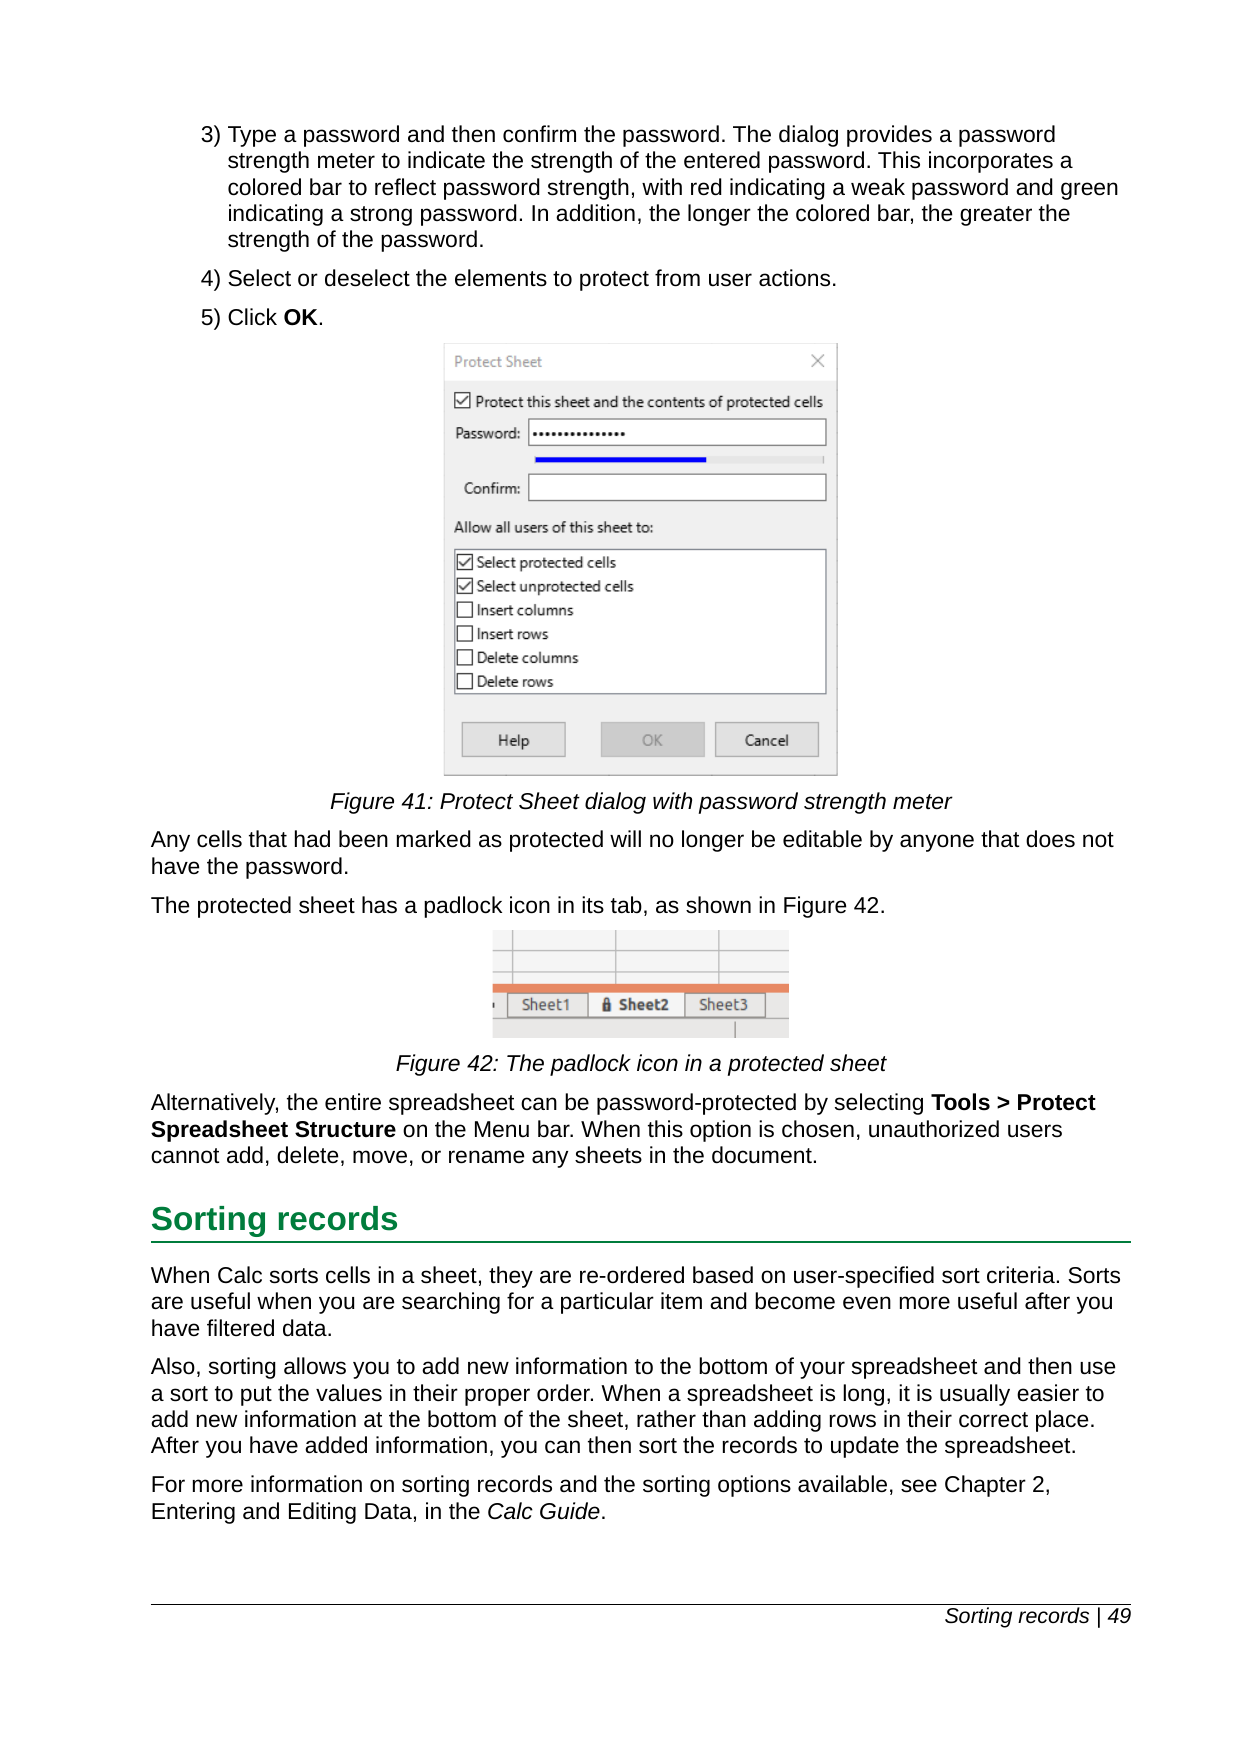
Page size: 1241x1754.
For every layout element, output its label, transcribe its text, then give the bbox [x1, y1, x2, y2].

list Type a password and then confirm the password. The dialog provides a password strength meter to indicate the strength of the entered password. This incorporates a colored bar to reflect password strength, with red indicating a weak password and green indicating a strong password. In addition, the longer the colored bar, the greater the strength of the password. [227, 121, 1131, 253]
text Any cells that had been marked as protected will no longer be editable by anyone that does not have the password. [151, 826, 1131, 879]
subtitle Sorting records [151, 1199, 1131, 1241]
text Also, sorting allows you to add new information to the bottom of your spreadsheet and then use a sort to put the values in their proper order. When a spreadsheet is long, it is usually easier to add new information at the bottom of the sheet, rather than adding rows in their correct place. After you have added information, you can then sort the records to update the spreadsheet. [151, 1353, 1131, 1459]
text The protected sheet has a padlock icon in its tab, as shown in Figure 42. [151, 892, 1131, 918]
picture [492, 930, 789, 1038]
picture [443, 343, 838, 776]
text When Calc sorts cells in a sheet, they are re-ordered based on user-specified sort criteria. Sorts are useful when you are searching for a particular item and become even more useful after you have filtered data. [151, 1262, 1131, 1341]
list Click OK. [227, 304, 1131, 331]
text Alternatively, the entire spreadsheet can be password-protected by selecting Tools > Protect Spreadsheet Structure on the Menu bar. When this option is chosen, unauthorized users cannot add, delete, move, or rename any sheets in the document. [151, 1089, 1131, 1168]
list Select or deselect the elements to protect from user actions. [227, 265, 1131, 292]
text Figure 42: The padlock icon in a protected sheet [396, 1050, 886, 1077]
text For more information on sorting records and the sorting options available, see Chapter 2, Entering and Editing Data, in the Calc Guide. [151, 1471, 1131, 1524]
text Figure 41: Protect Sheet dialog with password strength meter [330, 788, 952, 814]
